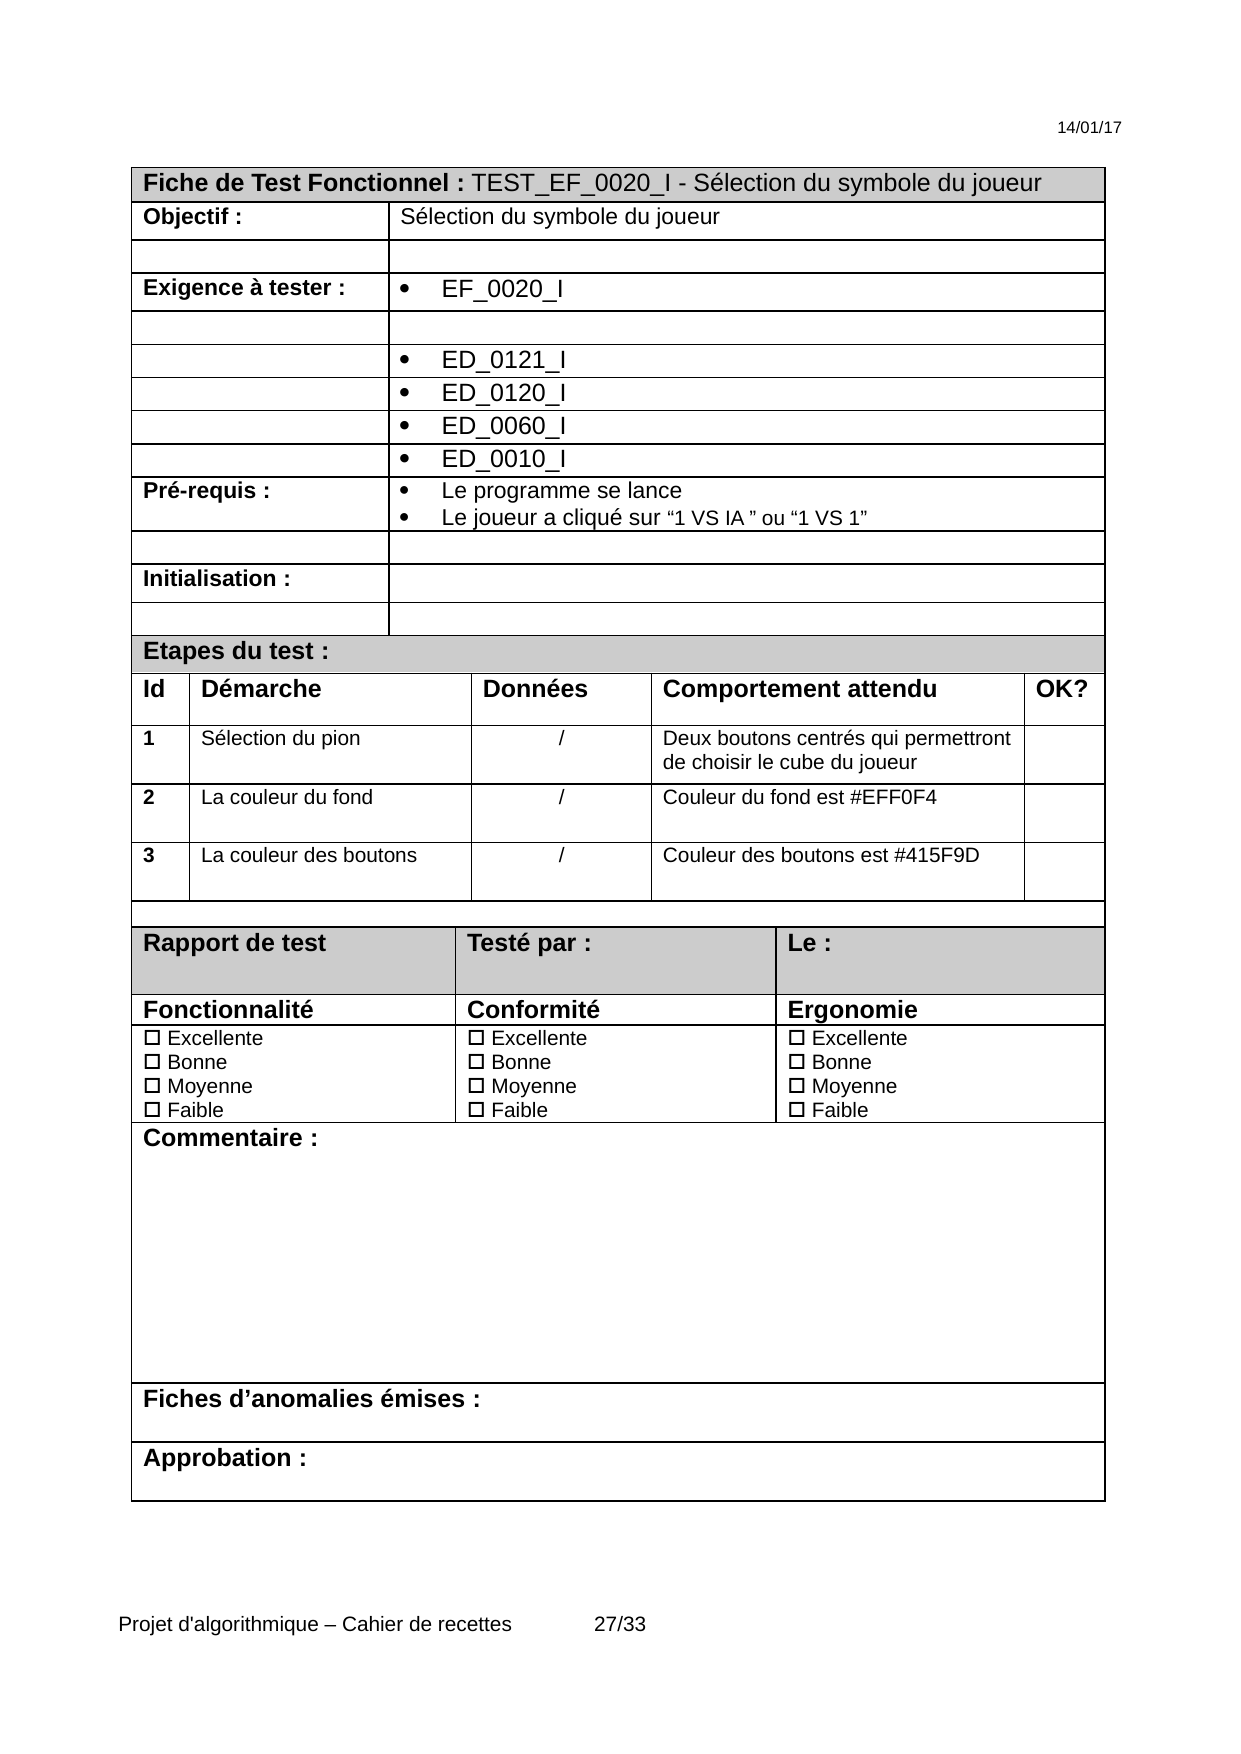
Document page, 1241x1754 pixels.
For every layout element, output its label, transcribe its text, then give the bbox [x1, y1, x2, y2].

table_cell 1 [132, 726, 189, 783]
table_cell [132, 902, 1104, 926]
table_cell ED_0060_I [390, 411, 1104, 443]
table_cell Objectif : [132, 203, 388, 239]
table_cell [132, 445, 388, 476]
table_cell [132, 603, 388, 634]
table_cell ED_0010_I [390, 445, 1104, 476]
table_cell La couleur des boutons [190, 843, 471, 900]
table_cell [132, 312, 388, 343]
table_cell Couleur du fond est #EFF0F4 [652, 785, 1024, 842]
table_cell [1025, 726, 1104, 783]
table_cell 2 [132, 785, 189, 842]
table_cell Exigence à tester : [132, 274, 388, 310]
table_cell OK? [1025, 674, 1104, 724]
table_cell [390, 565, 1104, 601]
table_cell [1025, 843, 1104, 900]
table_cell □ Excellente □ Bonne □ Moyenne □ Faible [132, 1026, 455, 1122]
table_cell [132, 345, 388, 377]
table_cell Couleur des boutons est #415F9D [652, 843, 1024, 900]
table_cell [390, 603, 1104, 634]
table_cell [132, 411, 388, 443]
table_cell Deux boutons centrés qui permettront de choisir le cube du joueur [652, 726, 1024, 783]
table_cell Pré-requis : [132, 478, 388, 530]
table_cell Id [132, 674, 189, 724]
table_cell ED_0121_I [390, 345, 1104, 377]
table_cell Sélection du pion [190, 726, 471, 783]
table_cell Fiches d’anomalies émises : [132, 1384, 1104, 1441]
table_cell Commentaire : [132, 1123, 1104, 1382]
table_cell / [472, 843, 651, 900]
table_cell 3 [132, 843, 189, 900]
table_cell Fonctionnalité [132, 995, 455, 1024]
table_cell □ Excellente □ Bonne □ Moyenne □ Faible [456, 1026, 775, 1122]
table_cell / [472, 785, 651, 842]
table_cell Etapes du test : [132, 636, 1104, 672]
table_header Fiche de Test Fonctionnel : TEST_EF_0020_I - Sélection du symbole du joueur [132, 168, 1104, 201]
table_cell [1025, 785, 1104, 842]
table_cell EF_0020_I [390, 274, 1104, 310]
table_cell Approbation : [132, 1443, 1104, 1500]
table_cell Comportement attendu [652, 674, 1024, 724]
table_cell [390, 241, 1104, 272]
table_cell Le programme se lance Le joueur a cliqué sur “1 VS IA ” ou “1 VS 1” [390, 478, 1104, 530]
table_cell Données [472, 674, 651, 724]
table_cell Rapport de test [132, 928, 455, 994]
table_cell [132, 241, 388, 272]
table_cell ED_0120_I [390, 378, 1104, 410]
table_cell [390, 312, 1104, 343]
table_cell □ Excellente □ Bonne □ Moyenne □ Faible [777, 1026, 1104, 1122]
table_cell Le : [777, 928, 1104, 994]
table_cell Démarche [190, 674, 471, 724]
table_cell / [472, 726, 651, 783]
table_cell La couleur du fond [190, 785, 471, 842]
table_cell Sélection du symbole du joueur [390, 203, 1104, 239]
table_cell Initialisation : [132, 565, 388, 601]
table_cell Conformité [456, 995, 775, 1024]
table_cell Ergonomie [777, 995, 1104, 1024]
table_cell [132, 532, 388, 563]
table_cell [132, 378, 388, 410]
table_cell [390, 532, 1104, 563]
table_cell Testé par : [456, 928, 775, 994]
